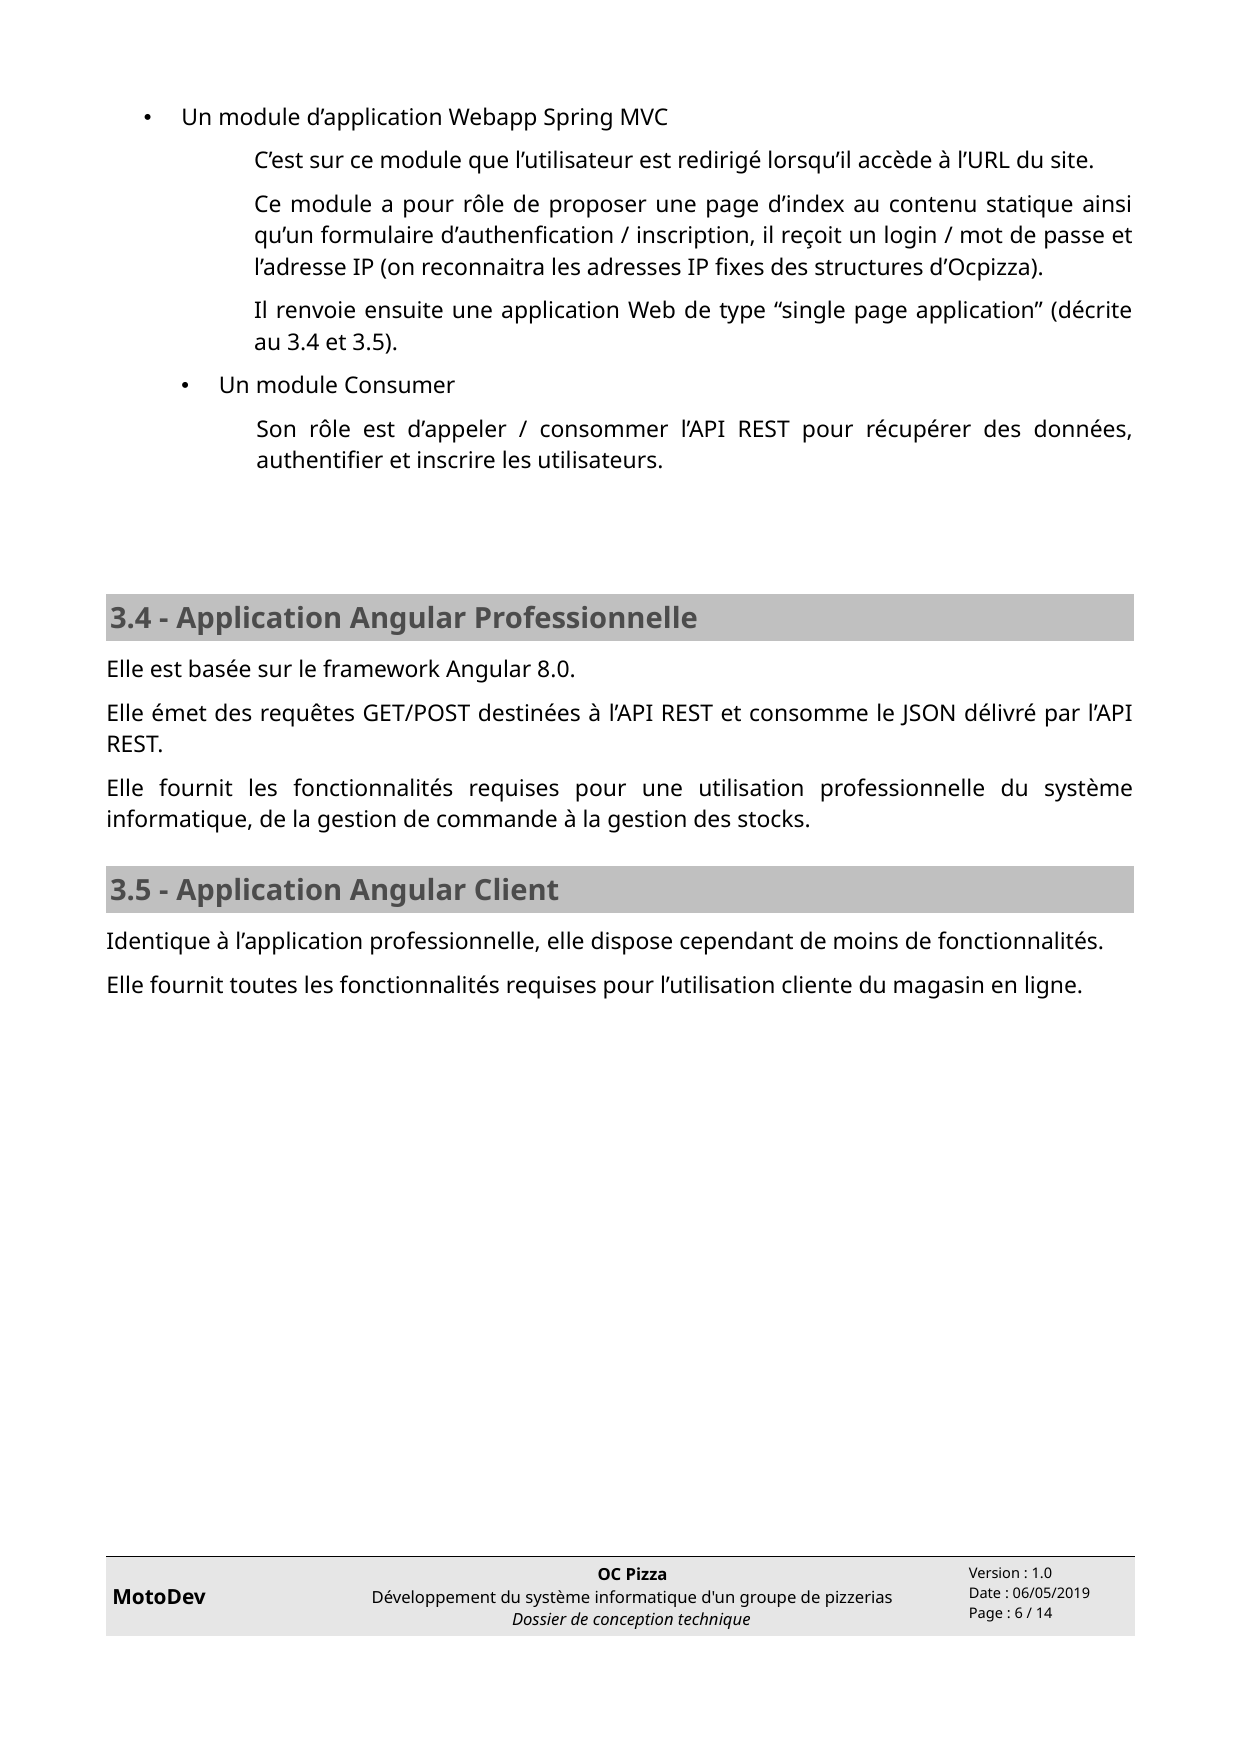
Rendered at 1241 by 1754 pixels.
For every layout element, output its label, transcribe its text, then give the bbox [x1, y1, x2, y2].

list Un module d’application Webapp Spring MVC [144, 100, 1134, 132]
text Elle fournit toutes les fonctionnalités requises pour l’utilisation cliente du magasin en ligne. [106, 968, 1134, 1000]
text Ce module a pour rôle de proposer une page d’index au contenu statique ainsi qu’un formulaire d’authenfication / inscription, il reçoit un login / mot de passe et l’adresse IP (on reconnaitra les adresses IP fixes des structures d’Ocpizza). [254, 188, 1134, 282]
text C’est sur ce module que l’utilisateur est redirigé lorsqu’il accède à l’URL du site. [254, 144, 1134, 175]
list Un module Consumer [181, 369, 1134, 400]
text Elle émet des requêtes GET/POST destinées à l’API REST et consomme le JSON délivré par l’API REST. [106, 697, 1134, 759]
subtitle Application Angular Professionnelle [107, 595, 1133, 640]
text Identique à l’application professionnelle, elle dispose cependant de moins de fonctionnalités. [106, 925, 1134, 956]
text Elle est basée sur le framework Angular 8.0. [106, 653, 1134, 684]
text Il renvoie ensuite une application Web de type “single page application” (décrite au 3.4 et 3.5). [254, 294, 1134, 357]
text Elle fournit les fonctionnalités requises pour une utilisation professionnelle du système informatique, de la gestion de commande à la gestion des stocks. [106, 772, 1134, 834]
subtitle Application Angular Client [107, 867, 1133, 912]
list Son rôle est d’appeler / consommer l’API REST pour récupérer des données, authentifier et inscrire les utilisateurs. [219, 413, 1134, 475]
